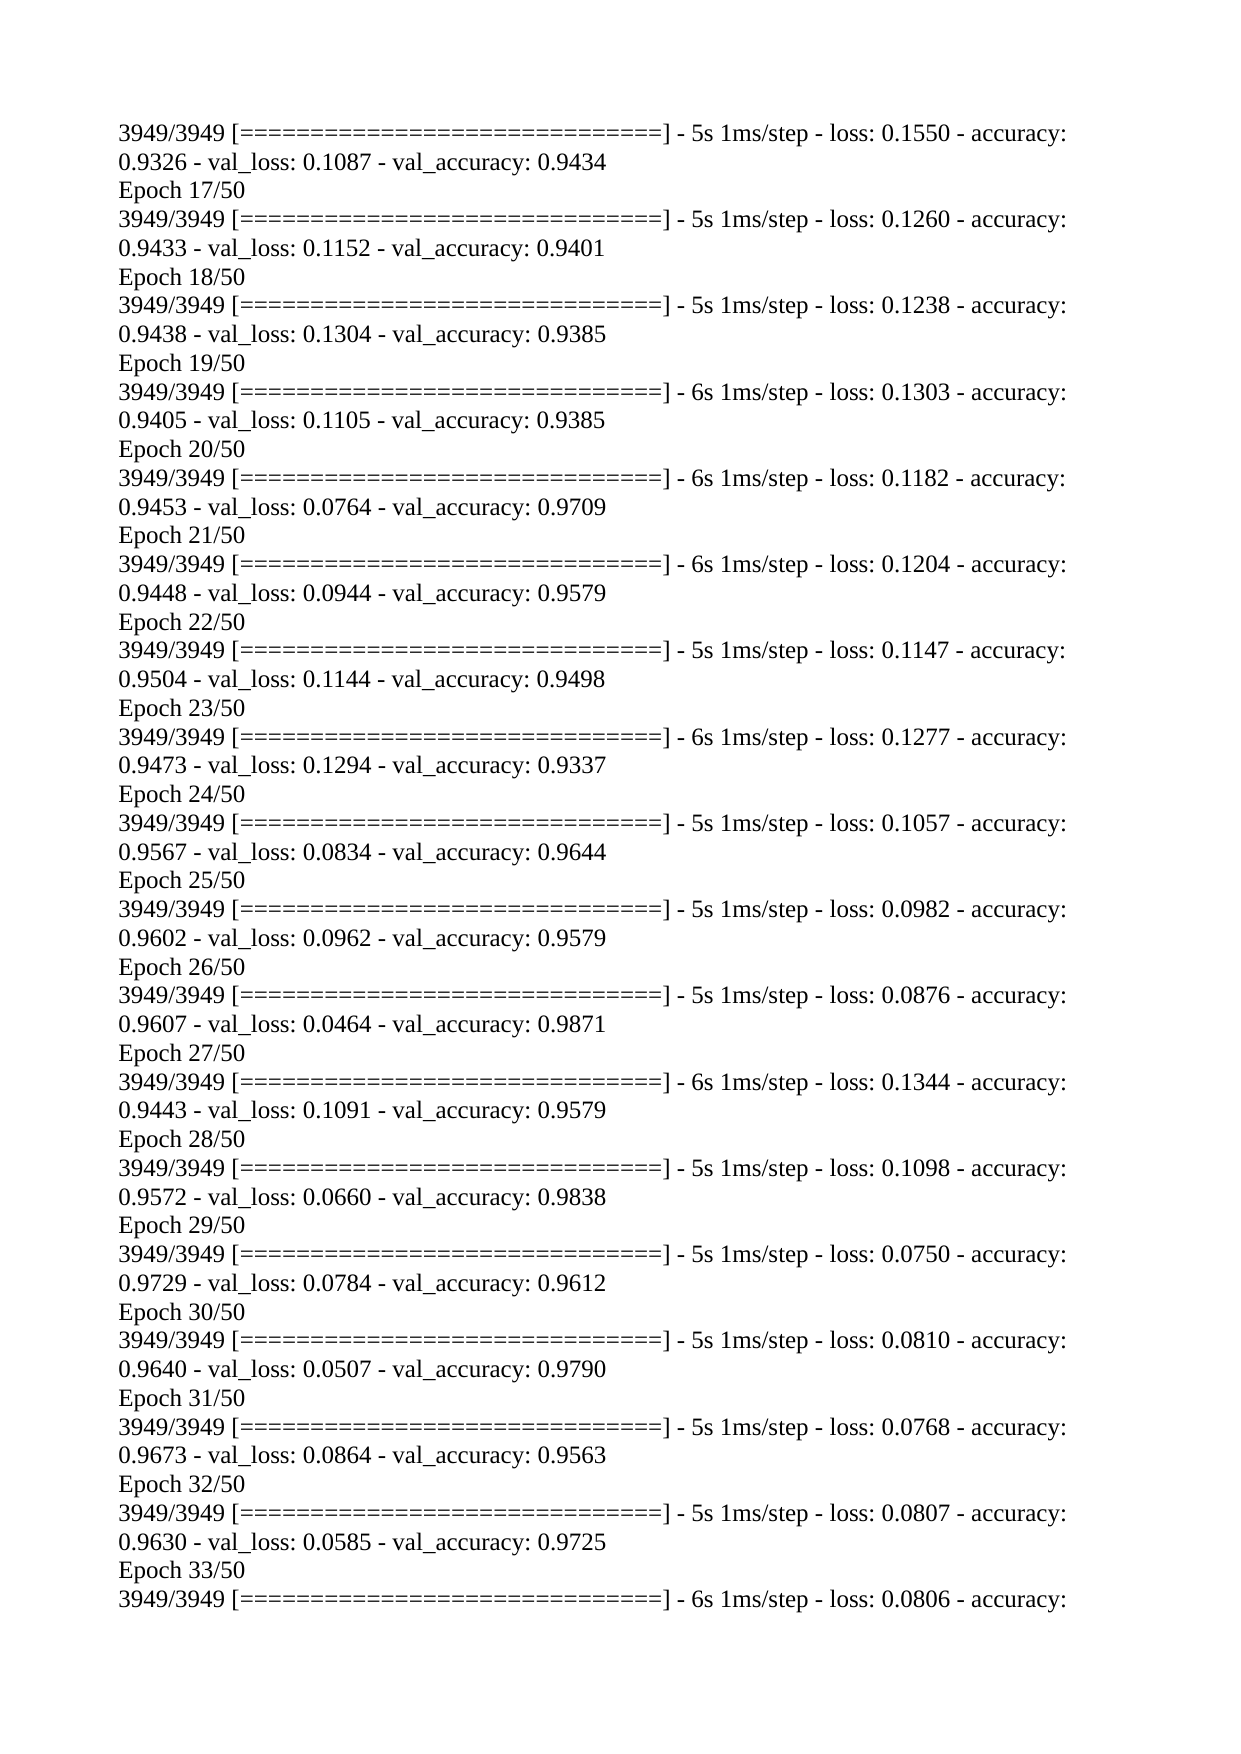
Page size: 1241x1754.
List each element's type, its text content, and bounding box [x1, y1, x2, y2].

text Epoch 23/50 [118, 693, 1122, 722]
text 3949/3949 [==============================] - 6s 1ms/step - loss: 0.1344 - accuracy: 0.9443 - val_loss: 0.1091 - val_accuracy: 0.9579 [118, 1067, 1122, 1124]
text Epoch 17/50 [118, 176, 1122, 204]
text 3949/3949 [==============================] - 5s 1ms/step - loss: 0.1238 - accuracy: 0.9438 - val_loss: 0.1304 - val_accuracy: 0.9385 [118, 291, 1122, 348]
text Epoch 19/50 [118, 348, 1122, 377]
text Epoch 27/50 [118, 1038, 1122, 1067]
text 3949/3949 [==============================] - 5s 1ms/step - loss: 0.0750 - accuracy: 0.9729 - val_loss: 0.0784 - val_accuracy: 0.9612 [118, 1239, 1122, 1297]
text Epoch 31/50 [118, 1383, 1122, 1412]
text Epoch 32/50 [118, 1469, 1122, 1498]
text 3949/3949 [==============================] - 6s 1ms/step - loss: 0.1204 - accuracy: 0.9448 - val_loss: 0.0944 - val_accuracy: 0.9579 [118, 549, 1122, 607]
text Epoch 28/50 [118, 1124, 1122, 1153]
text Epoch 21/50 [118, 521, 1122, 549]
text Epoch 18/50 [118, 262, 1122, 291]
text 3949/3949 [==============================] - 5s 1ms/step - loss: 0.1057 - accuracy: 0.9567 - val_loss: 0.0834 - val_accuracy: 0.9644 [118, 808, 1122, 866]
text Epoch 30/50 [118, 1297, 1122, 1326]
text 3949/3949 [==============================] - 5s 1ms/step - loss: 0.1147 - accuracy: 0.9504 - val_loss: 0.1144 - val_accuracy: 0.9498 [118, 636, 1122, 693]
text Epoch 29/50 [118, 1211, 1122, 1239]
text Epoch 25/50 [118, 866, 1122, 894]
text 3949/3949 [==============================] - 5s 1ms/step - loss: 0.0810 - accuracy: 0.9640 - val_loss: 0.0507 - val_accuracy: 0.9790 [118, 1326, 1122, 1383]
text Epoch 26/50 [118, 952, 1122, 981]
text 3949/3949 [==============================] - 5s 1ms/step - loss: 0.1260 - accuracy: 0.9433 - val_loss: 0.1152 - val_accuracy: 0.9401 [118, 204, 1122, 262]
text 3949/3949 [==============================] - 6s 1ms/step - loss: 0.1182 - accuracy: 0.9453 - val_loss: 0.0764 - val_accuracy: 0.9709 [118, 463, 1122, 521]
text 3949/3949 [==============================] - 6s 1ms/step - loss: 0.1277 - accuracy: 0.9473 - val_loss: 0.1294 - val_accuracy: 0.9337 [118, 722, 1122, 779]
text Epoch 33/50 [118, 1556, 1122, 1584]
text 3949/3949 [==============================] - 5s 1ms/step - loss: 0.1550 - accuracy: 0.9326 - val_loss: 0.1087 - val_accuracy: 0.9434 [118, 118, 1122, 176]
text 3949/3949 [==============================] - 5s 1ms/step - loss: 0.0768 - accuracy: 0.9673 - val_loss: 0.0864 - val_accuracy: 0.9563 [118, 1412, 1122, 1469]
text 3949/3949 [==============================] - 5s 1ms/step - loss: 0.0807 - accuracy: 0.9630 - val_loss: 0.0585 - val_accuracy: 0.9725 [118, 1498, 1122, 1556]
text Epoch 24/50 [118, 779, 1122, 808]
text 3949/3949 [==============================] - 6s 1ms/step - loss: 0.0806 - accuracy: [118, 1584, 1122, 1613]
text 3949/3949 [==============================] - 6s 1ms/step - loss: 0.1303 - accuracy: 0.9405 - val_loss: 0.1105 - val_accuracy: 0.9385 [118, 377, 1122, 434]
text 3949/3949 [==============================] - 5s 1ms/step - loss: 0.0982 - accuracy: 0.9602 - val_loss: 0.0962 - val_accuracy: 0.9579 [118, 894, 1122, 952]
text Epoch 20/50 [118, 434, 1122, 463]
text 3949/3949 [==============================] - 5s 1ms/step - loss: 0.1098 - accuracy: 0.9572 - val_loss: 0.0660 - val_accuracy: 0.9838 [118, 1153, 1122, 1211]
text 3949/3949 [==============================] - 5s 1ms/step - loss: 0.0876 - accuracy: 0.9607 - val_loss: 0.0464 - val_accuracy: 0.9871 [118, 981, 1122, 1038]
text Epoch 22/50 [118, 607, 1122, 636]
